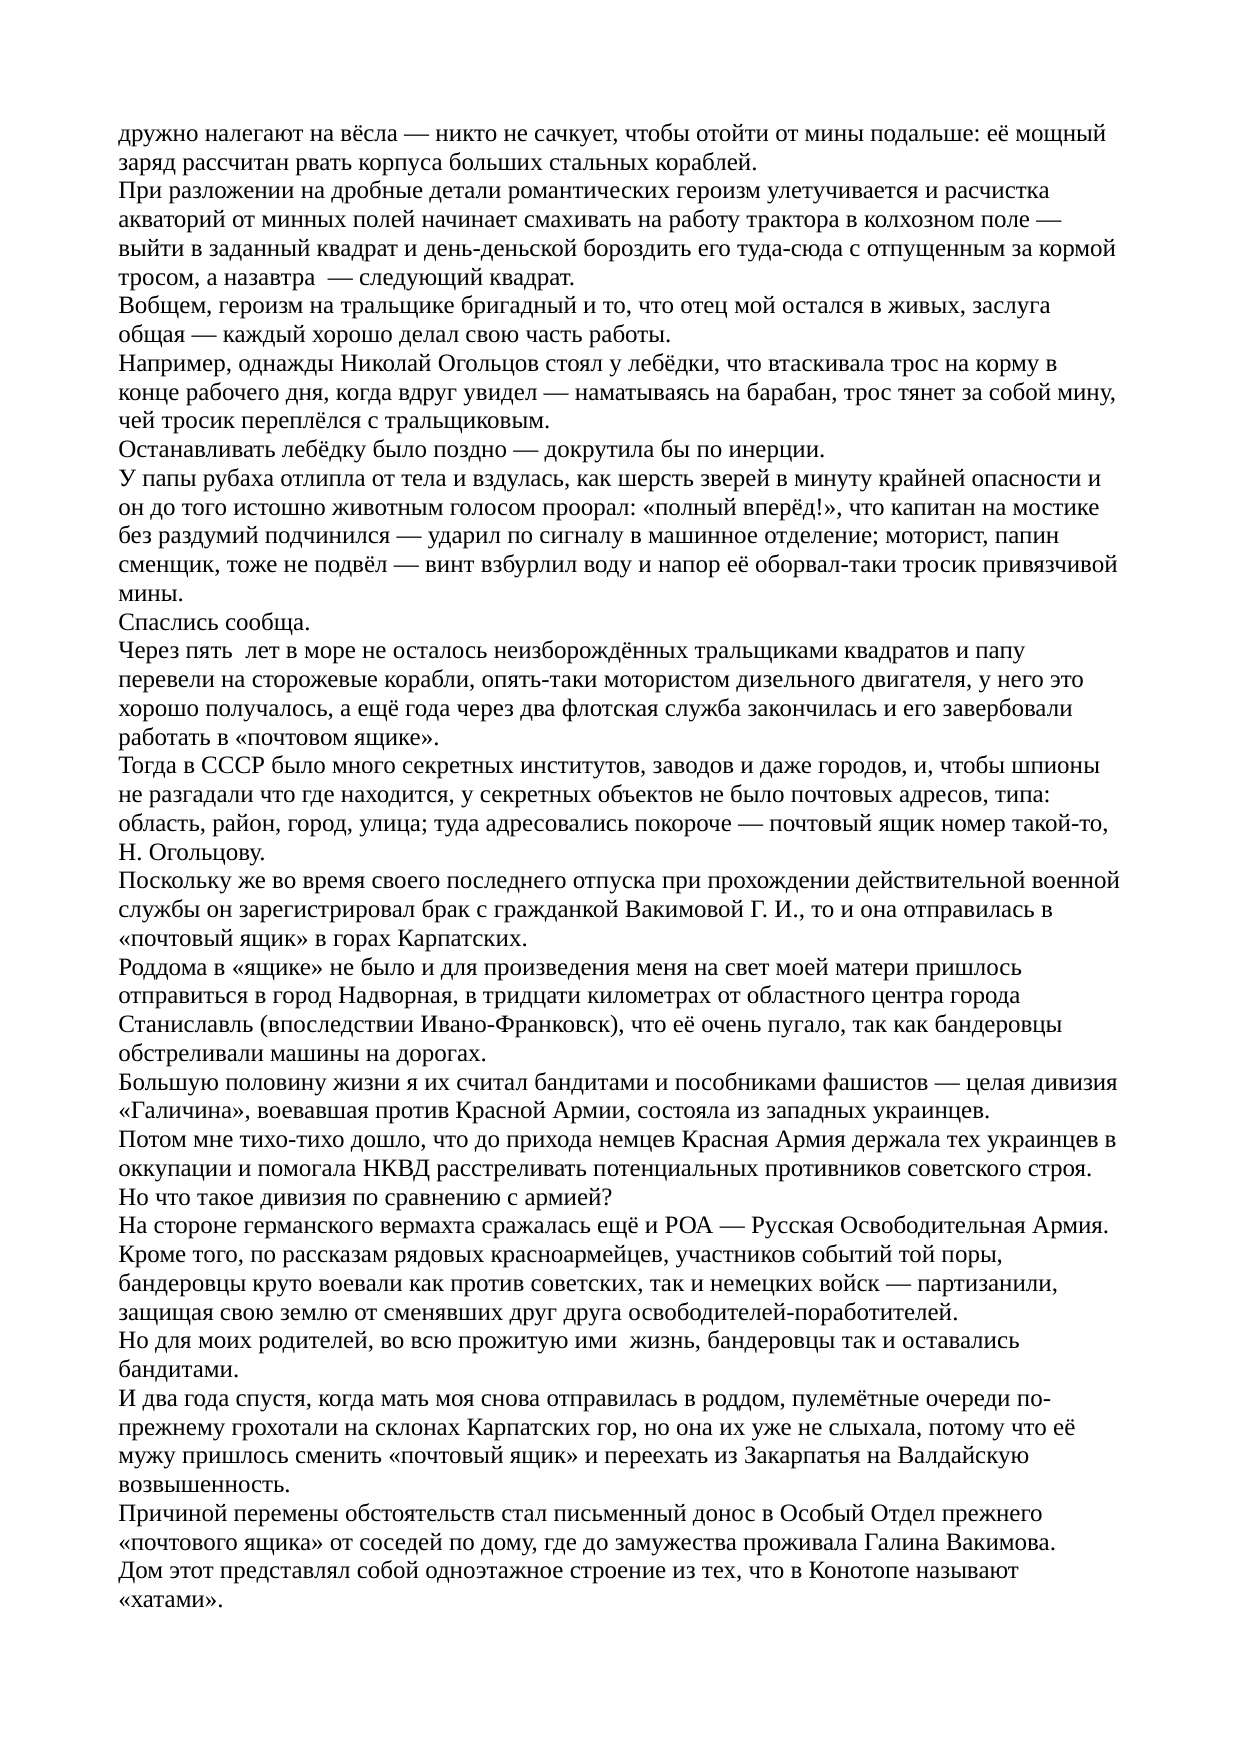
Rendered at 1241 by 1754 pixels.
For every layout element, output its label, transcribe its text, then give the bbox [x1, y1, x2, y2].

text При разложении на дробные детали романтических героизм улетучивается и расчистка акваторий от минных полей начинает смахивать на работу трактора в колхозном поле — выйти в заданный квадрат и день-деньской бороздить его туда-сюда с отпущенным за кормой тросом, а назавтра — следующий квадрат. [118, 176, 1122, 291]
text Но для моих родителей, во всю прожитую ими жизнь, бандеровцы так и оставались бандитами. [118, 1326, 1122, 1383]
text У папы рубаха отлипла от тела и вздулась, как шерсть зверей в минуту крайней опасности и он до того истошно животным голосом проорал: «полный вперёд!», что капитан на мостике без раздумий подчинился — ударил по сигналу в машинное отделение; моторист, папин сменщик, тоже не подвёл — винт взбурлил воду и напор её оборвал-таки тросик привязчивой мины. [118, 463, 1122, 607]
text Большую половину жизни я их считал бандитами и пособниками фашистов — целая дивизия «Галичина», воевавшая против Красной Армии, состояла из западных украинцев. [118, 1067, 1122, 1124]
text Через пять лет в море не осталось неизборождённых тральщиками квадратов и папу перевели на сторожевые корабли, опять-таки мотористом дизельного двигателя, у него это хорошо получалось, а ещё года через два флотская служба закончилась и его завербовали работать в «почтовом ящике». [118, 636, 1122, 751]
text Но что такое дивизия по сравнению с армией? [118, 1182, 1122, 1211]
text Роддома в «ящике» не было и для произведения меня на свет моей матери пришлось отправиться в город Надворная, в тридцати километрах от областного центра города Станиславль (впоследствии Ивано-Франковск), что её очень пугало, так как бандеровцы обстреливали машины на дорогах. [118, 952, 1122, 1067]
text Останавливать лебёдку было поздно — докрутила бы по инерции. [118, 434, 1122, 463]
text Дом этот представлял собой одноэтажное строение из тех, что в Конотопе называют «хатами». [118, 1556, 1122, 1613]
text Поскольку же во время своего последнего отпуска при прохождении действительной военной службы он зарегистрировал брак с гражданкой Вакимовой Г. И., то и она отправилась в «почтовый ящик» в горах Карпатских. [118, 866, 1122, 952]
text И два года спустя, когда мать моя снова отправилась в роддом, пулемётные очереди по-прежнему грохотали на склонах Карпатских гор, но она их уже не слыхала, потому что её мужу пришлось сменить «почтовый ящик» и переехать из Закарпатья на Валдайскую возвышенность. [118, 1383, 1122, 1498]
text дружно налегают на вёсла — никто не сачкует, чтобы отойти от мины подальше: её мощный заряд рассчитан рвать корпуса больших стальных кораблей. [118, 118, 1122, 176]
text Вобщем, героизм на тральщике бригадный и то, что отец мой остался в живых, заслуга общая — каждый хорошо делал свою часть работы. [118, 291, 1122, 348]
text Тогда в СССР было много секретных институтов, заводов и даже городов, и, чтобы шпионы не разгадали что где находится, у секретных объектов не было почтовых адресов, типа: область, район, город, улица; туда адресовались покороче — почтовый ящик номер такой-то, Н. Огольцову. [118, 751, 1122, 866]
text На стороне германского вермахта сражалась ещё и РОА — Русская Освободительная Армия. [118, 1211, 1122, 1239]
text Например, однажды Николай Огольцов стоял у лебёдки, что втаскивала трос на корму в конце рабочего дня, когда вдруг увидел — наматываясь на барабан, трос тянет за собой мину, чей тросик переплёлся с тральщиковым. [118, 348, 1122, 434]
text Спаслись сообща. [118, 607, 1122, 636]
text Причиной перемены обстоятельств стал письменный донос в Особый Отдел прежнего «почтового ящика» от соседей по дому, где до замужества проживала Галина Вакимова. [118, 1498, 1122, 1556]
text Потом мне тихо-тихо дошло, что до прихода немцев Красная Армия держала тех украинцев в оккупации и помогала НКВД расстреливать потенциальных противников советского строя. [118, 1124, 1122, 1182]
text Кроме того, по рассказам рядовых красноармейцев, участников событий той поры, бандеровцы круто воевали как против советских, так и немецких войск — партизанили, защищая свою землю от сменявших друг друга освободителей-поработителей. [118, 1239, 1122, 1326]
